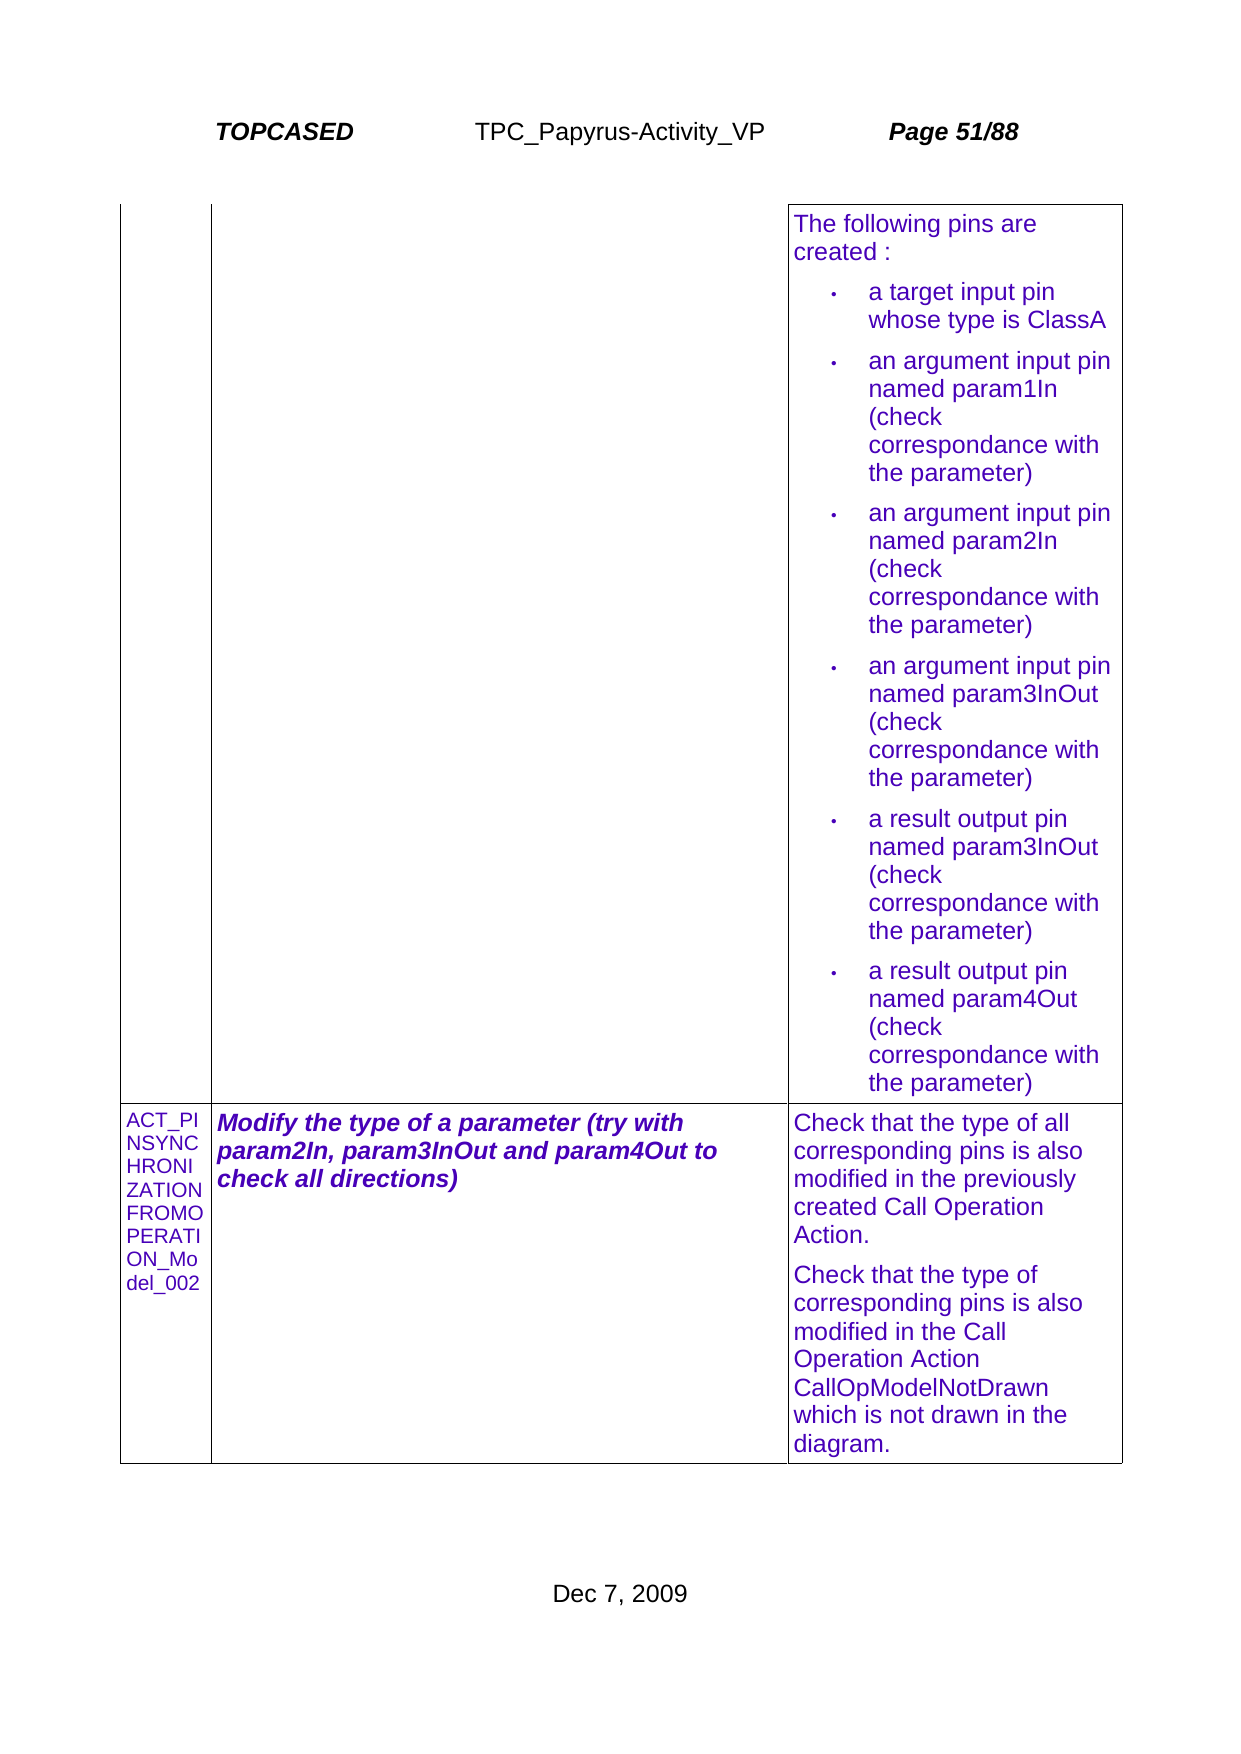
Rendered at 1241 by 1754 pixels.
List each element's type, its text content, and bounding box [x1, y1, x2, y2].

table_cell Check that the type of all corresponding pins is also modified in the previously created Call Operation Action. Check that the type of corresponding pins is also modified in the Call Operation Action CallOpModelNotDrawn which is not drawn in the diagram. [789, 1104, 1122, 1463]
table_cell The following pins are created : a target input pin whose type is ClassA an argument input pin named param1In (check correspondance with the parameter) an argument input pin named param2In (check correspondance with the parameter) an argument input pin named param3InOut (check correspondance with the parameter) a result output pin named param3InOut (check correspondance with the parameter) a result output pin named param4Out (check correspondance with the parameter) [789, 205, 1122, 1103]
table_cell [212, 204, 787, 1103]
table_cell Modify the type of a parameter (try with param2In, param3InOut and param4Out to check all directions) [212, 1104, 787, 1463]
table_cell ACT_PINSYNCHRONIZATIONFROMOPERATION_Model_002 [121, 1104, 211, 1463]
table_cell [121, 204, 211, 1103]
